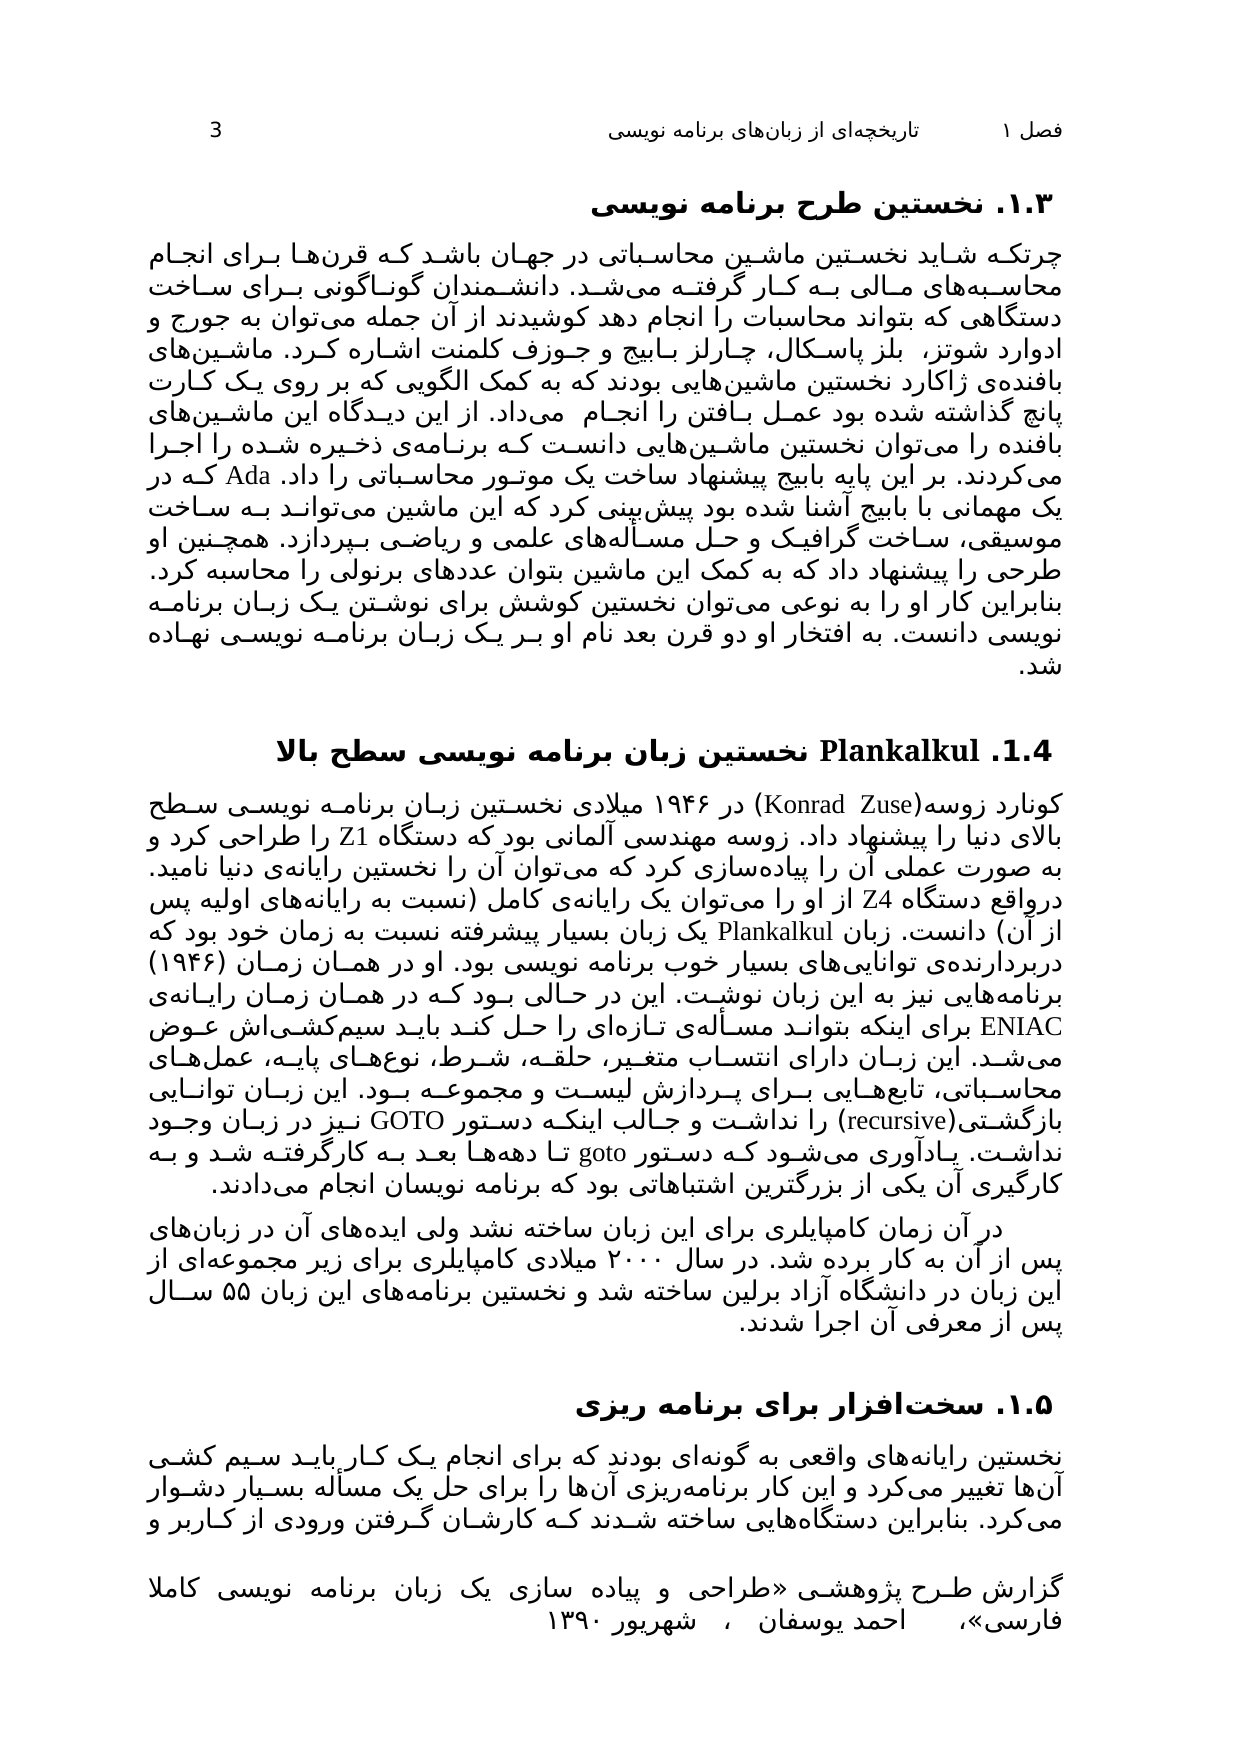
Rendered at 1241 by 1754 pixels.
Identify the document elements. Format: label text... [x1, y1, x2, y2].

subtitle سخت‌افزار برای برنامه ریزی [148, 1387, 1063, 1421]
text در آن زمان کامپایلری برای این زبان ساخته نشد ولی ایده‌های آن در زبان‌های پس از آن به کار برده شد. در سال ۲۰۰۰ میلادی کامپایلری برای زیر مجموعه‌ای از این زبان در دانشگاه آزاد برلین ساخته شد و نخستین برنامه‌های این زبان ۵۵ سال پس از معرفی آن اجرا شدند. [148, 1212, 1063, 1338]
text کونارد زوسه(Konrad Zuse) در ۱۹۴۶ میلادی نخستین زبان برنامه نویسی سطح بالای دنیا را پیشنهاد داد. زوسه مهندسی آلمانی بود که دستگاه Z1 را طراحی کرد و به صورت عملی آن را پیاده‌سازی کرد که می‌توان آن را نخستین رایانه‌ی دنیا نامید. در‌واقع دستگاه Z4 از او را می‌توان یک رایانه‌ی کامل (نسبت به رایانه‌‌های اولیه پس از آن) دانست. زبان Plankalkul یک زبان بسیار پیشرفته نسبت به زمان خود بود که دربردارنده‌ی توانایی‌های بسیار خوب برنامه نویسی بود. او در همان زمان (۱۹۴۶) برنامه‌هایی نیز به این زبان نوشت. این در حالی بود که در همان زمان رایانه‌ی ENIAC برای اینکه بتواند مسأله‌ی تازه‌ای را حل کند باید سیم‌کشی‌اش عوض می‌شد. این زبان دارای انتساب متغیر، حلقه، شرط، نوع‌های پایه، عمل‌های محاسباتی، تابع‌هایی برای پردازش لیست و مجموعه بود. این زبان توانایی بازگشتی(recursive) را نداشت و جالب اینکه دستور GOTO نیز در زبان وجود نداشت. یادآوری می‌شود که دستور goto تا دهه‌ها بعد به کارگرفته شد و به کارگیری آن یکی از بزرگترین اشتباهاتی بود که برنامه نویسان انجام می‌دادند. [148, 788, 1063, 1199]
text چرتکه شاید نخستین ماشین محاسباتی در جهان باشد که قرن‌ها برای انجام محاسبه‌های مالی به کار گرفته می‌شد. دانشمندان گوناگونی برای ساخت دستگاهی که بتواند محاسبات را انجام دهد کوشیدند از آن جمله می‌توان به جورج و ادوارد شوتز، بلز پاسکال، چارلز بابیج و جوزف کلمنت اشاره کرد. ماشین‌های بافنده‌ی ژاکارد نخستین ماشین‌هایی بودند که به کمک الگویی که بر روی یک کارت پانچ گذاشته شده بود عمل بافتن را انجام می‌داد. از این دیدگاه این ماشین‌های بافنده را می‌توان نخستین ماشین‌هایی دانست که برنامه‌ی ذخیره شده را اجرا می‌کردند. بر این پایه بابیج پیشنهاد ساخت یک موتور محاسباتی را داد. Ada که در یک مهمانی با بابیج آشنا شده بود پیش‌بینی کرد که این ماشین می‌تواند به ساخت موسیقی، ساخت گرافیک و حل مسأله‌های علمی و ریاضی بپردازد. همچنین او طرحی را پیشنهاد داد که به کمک این ماشین بتوان عددهای برنولی را محاسبه کرد. بنابراین کار او را به نوعی می‌توان نخستین کوشش برای نوشتن یک زبان برنامه نویسی دانست. به افتخار او دو قرن بعد نام او بر یک زبان برنامه نویسی نهاده شد. [148, 238, 1063, 681]
subtitle نخستین طرح برنامه نویسی [148, 186, 1063, 220]
text نخستین رایانه‌های واقعی به گونه‌ای بودند که برای انجام یک کار باید سیم کشی آن‌ها تغییر می‌کرد و این کار برنامه‌ریزی آن‌ها را برای حل یک مسأله بسیار دشوار می‌کرد. بنابراین دستگاه‌هایی ساخته شدند که کارشان گرفتن ورودی از کاربر و تبدیل آن به شکل دلخواه سخت‌افزار بود تا کاربر با سادگی بیشتری بتواند کار خود را انجام دهد. این دستگاه‌ها دربردارنده‌ی ده‌ها یا صدها دکمه بودند تا بتوانند برنامه‌ریزی را انجام دهند. زوسه برای رایانه‌‌ی ساخت خودش به نام Z4 یک چنین دستگاهی را به نام programator طراحی کرد ولی عملاً آن را نساخت. به دلیل دشواری‌های فراوانی که کار با رایانه‌های قدیمی داشت ایده‌های جالبی را کاربران آن برای ساده‌تر شدن کارشان می‌دادند که عملاً باعث شد که در نسخه‌های بعدی سخت‌افزارها آن ایده‌ها پیاده‌سازی شوند. برای نمونه به کار گیری چند باره‌ی یک کار درون یک نوار (tape) که به نظر کار ساده‌ای است را نخستین بار شخصی انجام داد و آن را در بوق و کرنا کرد. کار با رایانه‌های قدیمی آن‌چنان دشوار بود که به گفته‌ی برخی افزون بر سپاسگزاری از طراحان و سازندگان رایانه‌های اولیه در آن زمان باید از کاربران آن‌ها نیز یاد کرد که به چه سختی‌ای با این دستگاه‌ها کار می‌کردند. حتی تا سال‌ها بعد روی رایانه‌های بزرگ ۷۰۹۴ از شرکت IBM لامپ‌های کوچکی (LED) قرار داشت که وضعیت صفر یا یک بودن بیت‌های ثبات‌های رایانه را نشان می‌داد تا هنگام پیش آمدن هر گونه توقف یا مشکل دیگر متصدی بخت برگشته با بررسی این بیت‌ها مشکل را بیابد. [148, 1440, 1063, 1534]
subtitle Plankalkul نخستین زبان برنامه نویسی سطح بالا [148, 730, 1063, 769]
